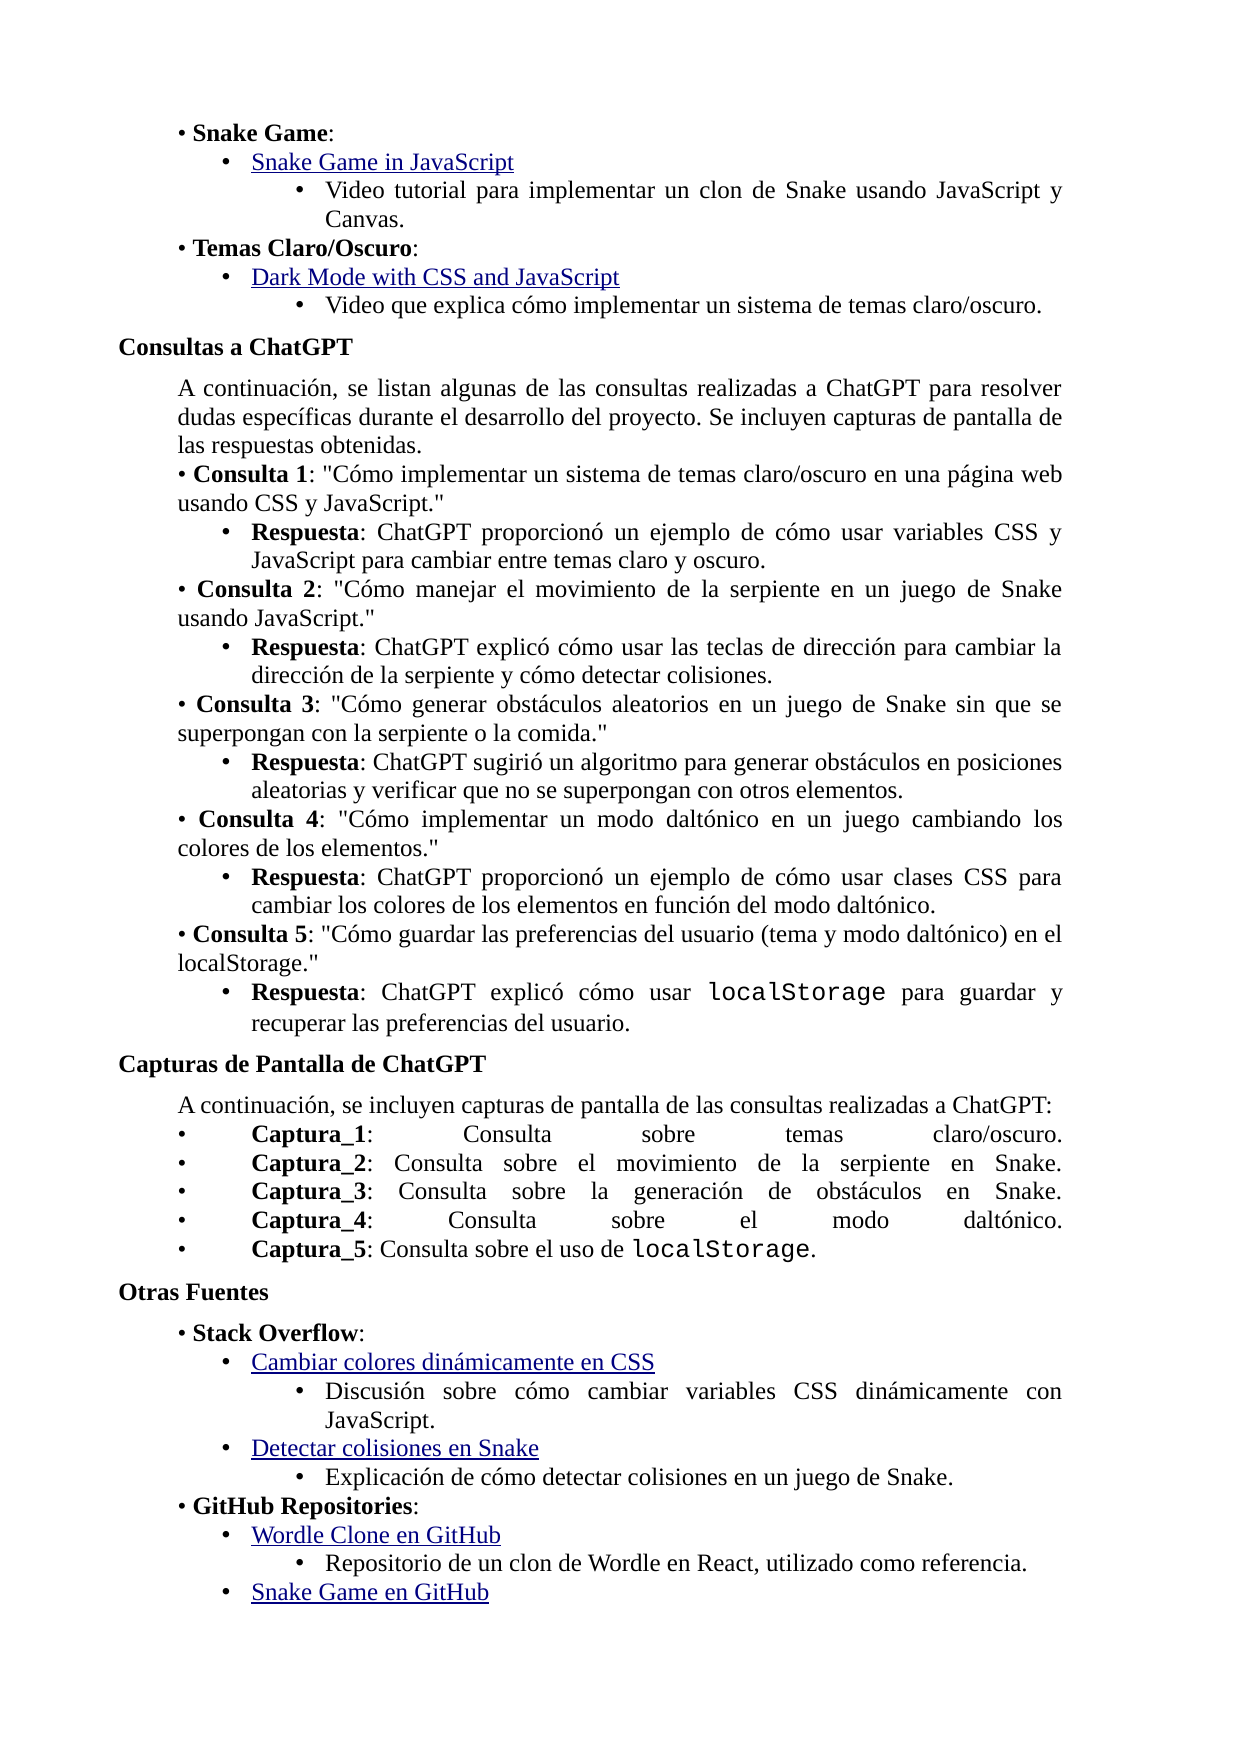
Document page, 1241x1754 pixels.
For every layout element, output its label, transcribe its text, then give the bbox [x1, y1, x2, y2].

text • GitHub Repositories: [177, 1491, 1063, 1520]
text • Temas Claro/Oscuro: [177, 233, 1063, 262]
list Cambiar colores dinámicamente en CSS [222, 1347, 1063, 1376]
list Video que explica cómo implementar un sistema de temas claro/oscuro. [295, 291, 1063, 319]
subtitle Otras Fuentes [118, 1277, 1122, 1306]
list Dark Mode with CSS and JavaScript [222, 262, 1063, 291]
text • Consulta 5: "Cómo guardar las preferencias del usuario (tema y modo daltónico) en el localStorage." [177, 919, 1063, 977]
list Respuesta: ChatGPT explicó cómo usar localStorage para guardar y recuperar las preferencias del usuario. [222, 977, 1063, 1036]
text • Snake Game: [177, 118, 1063, 147]
list Respuesta: ChatGPT proporcionó un ejemplo de cómo usar clases CSS para cambiar los colores de los elementos en función del modo daltónico. [222, 862, 1063, 919]
text • Stack Overflow: [177, 1318, 1063, 1347]
subtitle Consultas a ChatGPT [118, 332, 1122, 361]
list Respuesta: ChatGPT proporcionó un ejemplo de cómo usar variables CSS y JavaScript para cambiar entre temas claro y oscuro. [222, 517, 1063, 574]
list Detectar colisiones en Snake [222, 1433, 1063, 1462]
text • Consulta 2: "Cómo manejar el movimiento de la serpiente en un juego de Snake usando JavaScript." [177, 574, 1063, 632]
list Repositorio de un clon de Wordle en React, utilizado como referencia. [295, 1548, 1063, 1577]
list Respuesta: ChatGPT explicó cómo usar las teclas de dirección para cambiar la dirección de la serpiente y cómo detectar colisiones. [222, 632, 1063, 689]
list Respuesta: ChatGPT sugirió un algoritmo para generar obstáculos en posiciones aleatorias y verificar que no se superpongan con otros elementos. [222, 747, 1063, 804]
text A continuación, se listan algunas de las consultas realizadas a ChatGPT para resolver dudas específicas durante el desarrollo del proyecto. Se incluyen capturas de pantalla de las respuestas obtenidas. [177, 373, 1063, 459]
text A continuación, se incluyen capturas de pantalla de las consultas realizadas a ChatGPT: [177, 1090, 1063, 1119]
list Snake Game in JavaScript [222, 147, 1063, 176]
list Snake Game en GitHub [222, 1577, 1063, 1606]
list Explicación de cómo detectar colisiones en un juego de Snake. [295, 1462, 1063, 1491]
list Video tutorial para implementar un clon de Snake usando JavaScript y Canvas. [295, 176, 1063, 233]
subtitle Capturas de Pantalla de ChatGPT [118, 1049, 1122, 1078]
text • Consulta 1: "Cómo implementar un sistema de temas claro/oscuro en una página web usando CSS y JavaScript." [177, 459, 1063, 517]
text • Consulta 4: "Cómo implementar un modo daltónico en un juego cambiando los colores de los elementos." [177, 804, 1063, 862]
list Wordle Clone en GitHub [222, 1520, 1063, 1548]
text • Captura_1: Consulta sobre temas claro/oscuro. • Captura_2: Consulta sobre el movimiento de la serpiente en Snake. • Captura_3: Consulta sobre la generación de obstáculos en Snake. • Captura_4: Consulta sobre el modo daltónico. • Captura_5: Consulta sobre el uso de localStorage. [177, 1119, 1063, 1265]
text • Consulta 3: "Cómo generar obstáculos aleatorios en un juego de Snake sin que se superpongan con la serpiente o la comida." [177, 689, 1063, 747]
list Discusión sobre cómo cambiar variables CSS dinámicamente con JavaScript. [295, 1376, 1063, 1433]
